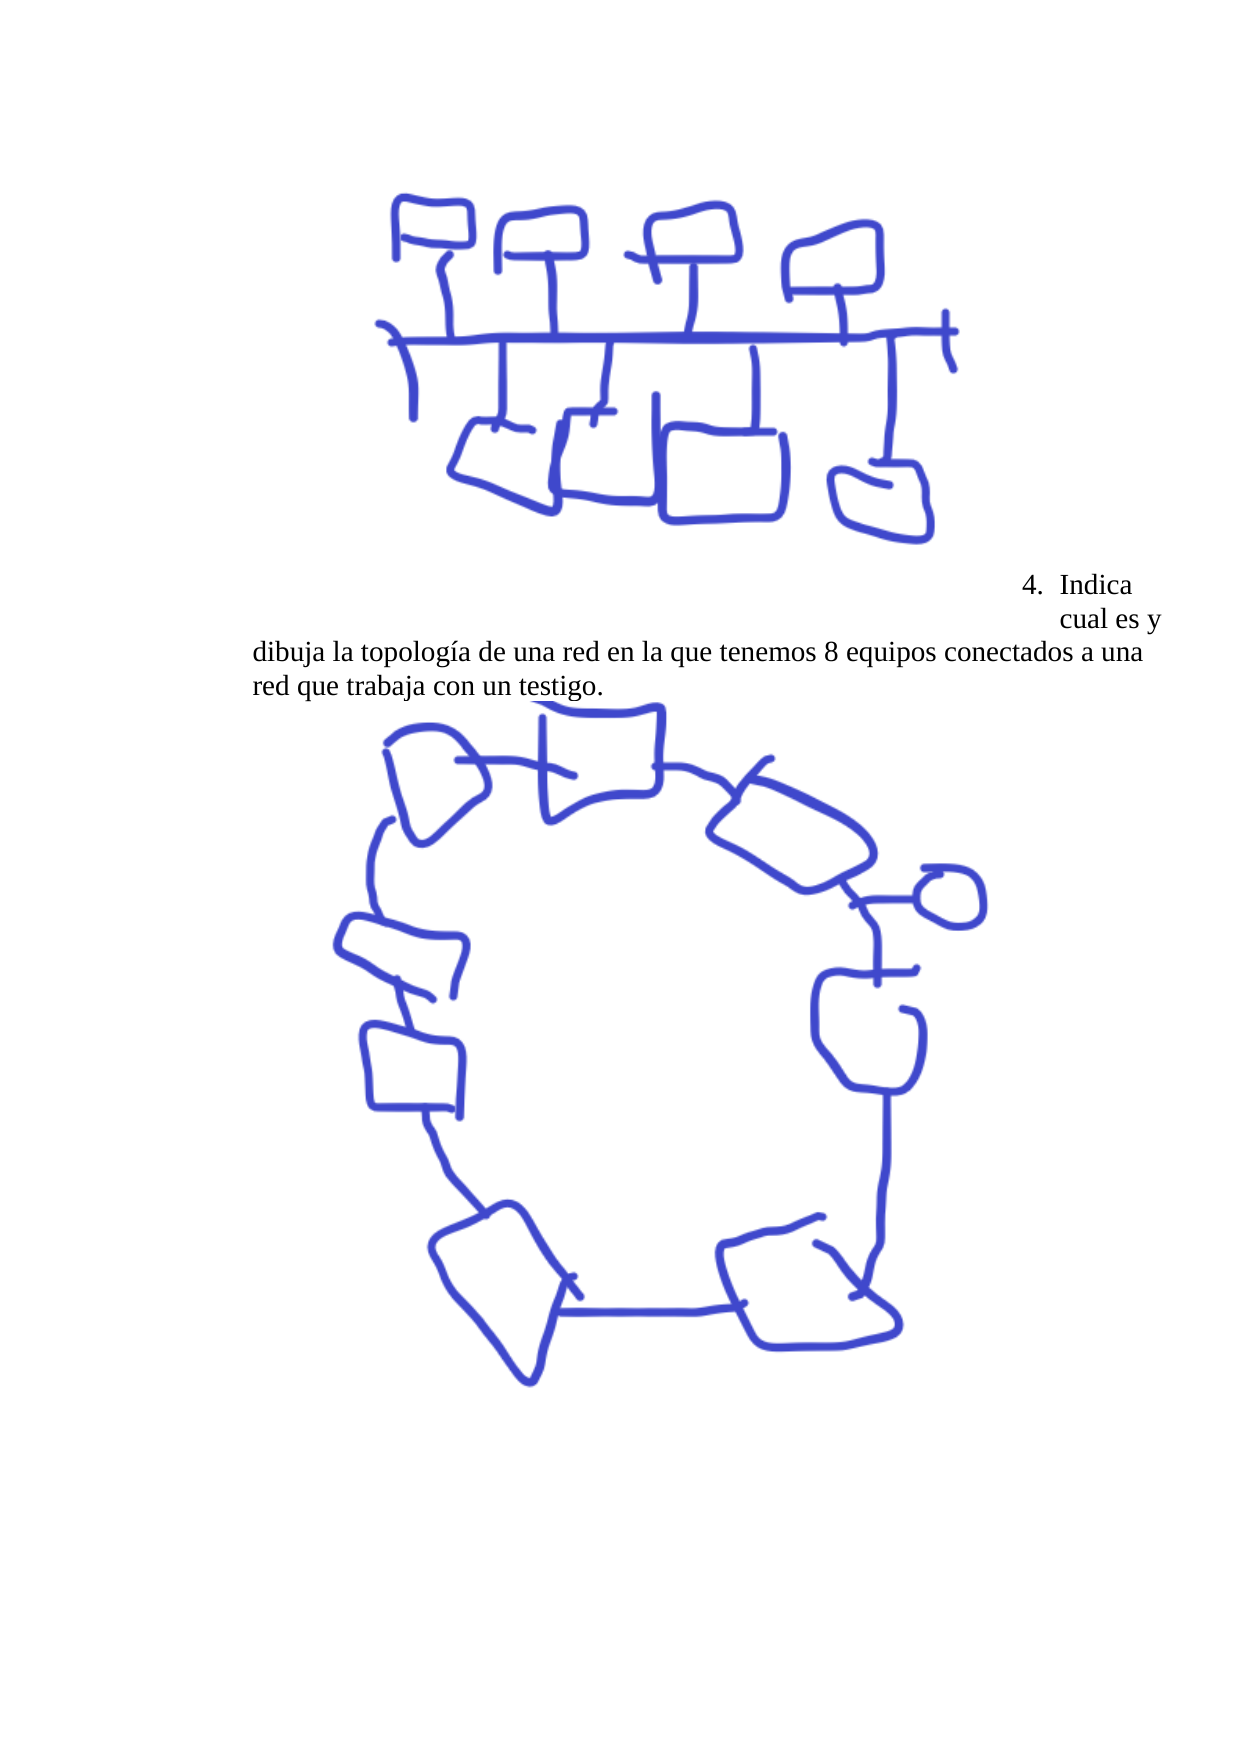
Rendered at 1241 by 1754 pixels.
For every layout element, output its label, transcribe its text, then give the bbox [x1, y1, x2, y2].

picture [330, 701, 1014, 1419]
list Indica cual es y dibuja la topología de una red en la que tenemos 8 equipos conectados a una red que trabaja con un testigo. [215, 567, 1167, 702]
picture [359, 147, 985, 606]
